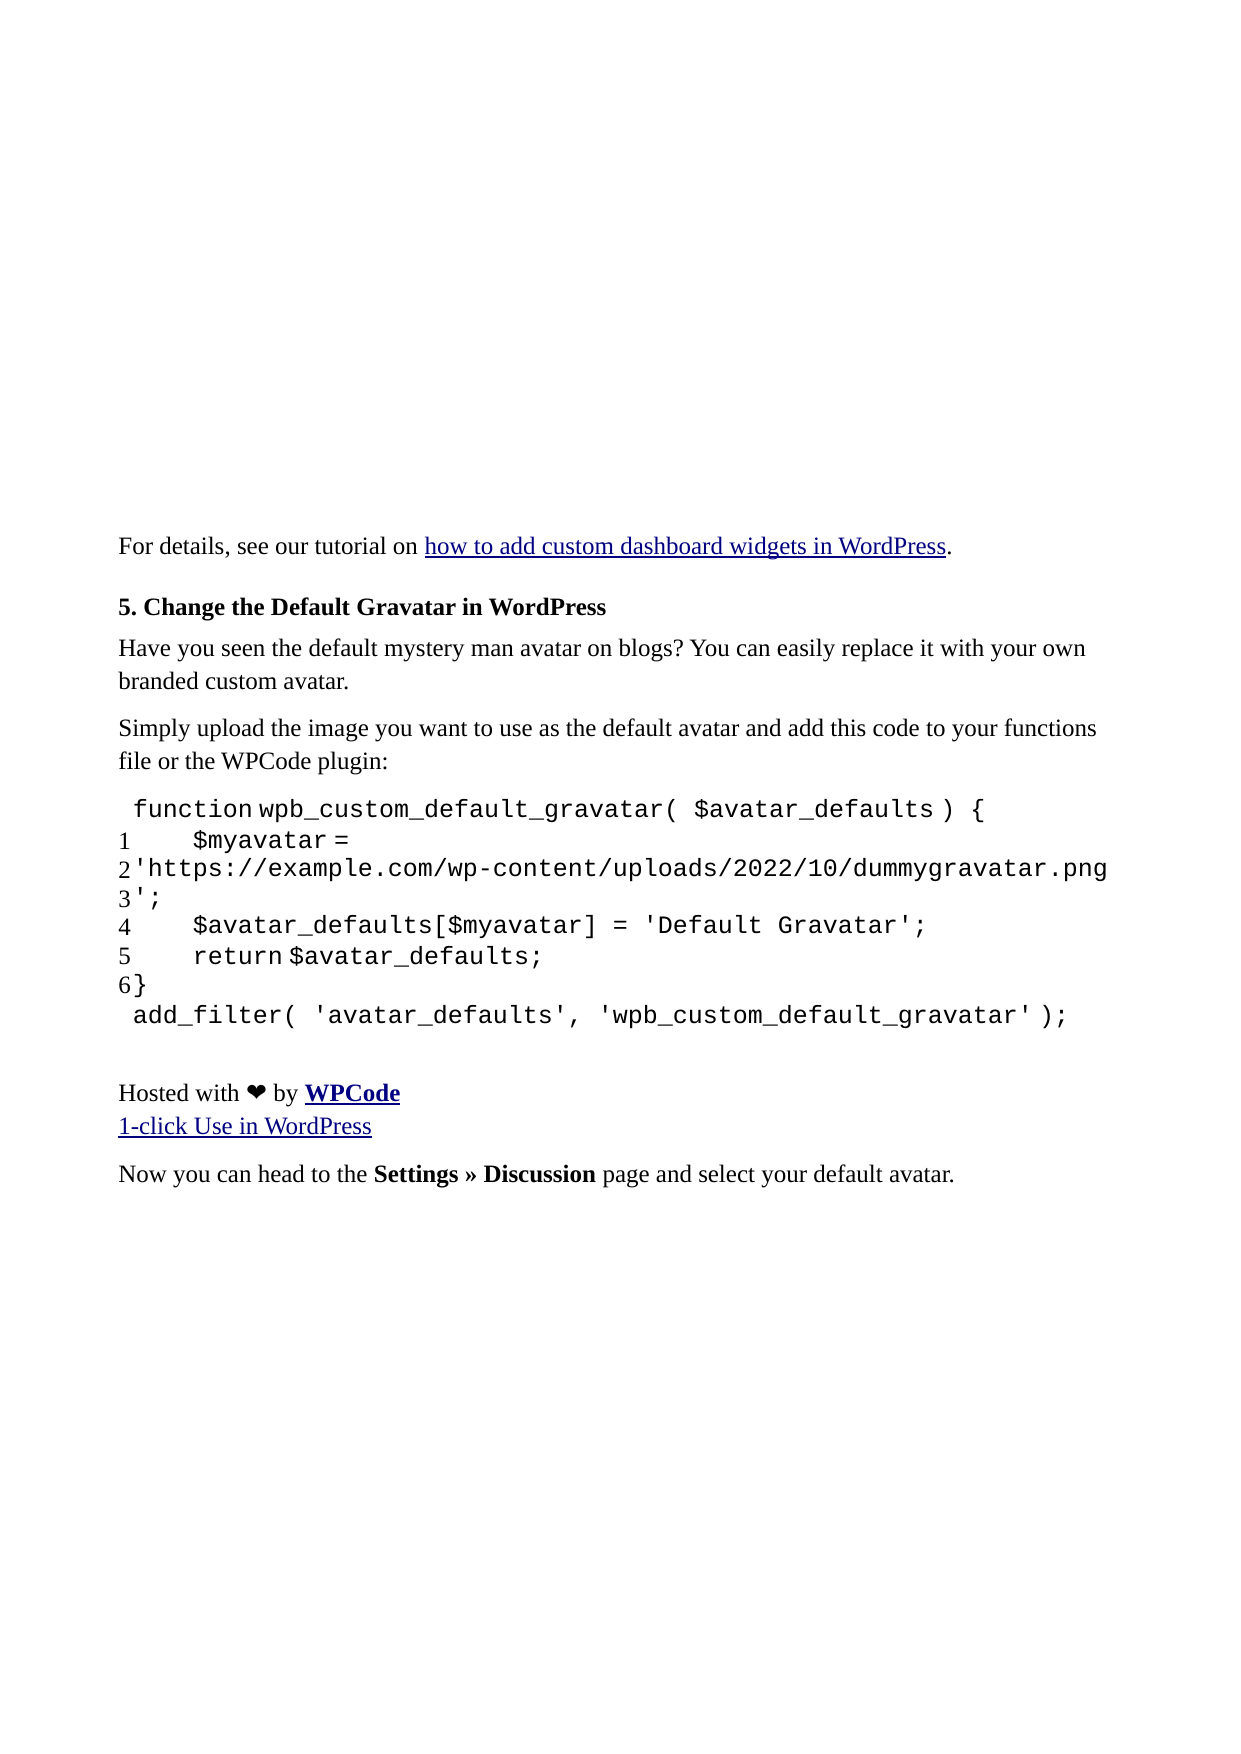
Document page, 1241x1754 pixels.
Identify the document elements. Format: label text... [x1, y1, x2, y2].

table_header 1 2 3 4 5 6 [118, 794, 133, 1031]
text Hosted with ❤️ by WPCode [118, 1078, 1122, 1107]
text Simply upload the image you want to use as the default avatar and add this code to your functions file or the WPCode plugin: [118, 713, 1122, 775]
text Now you can head to the Settings » Discussion page and select your default avatar. [118, 1159, 1122, 1188]
text 1-click Use in WordPress [118, 1111, 1122, 1140]
table_header function wpb_custom_default_gravatar( $avatar_defaults ) { $myavatar = 'https://example.com/wp-content/uploads/2022/10/dummygravatar.png'; $avatar_defaults[$myavatar] = 'Default Gravatar'; return $avatar_defaults; } add_filter( 'avatar_defaults', 'wpb_custom_default_gravatar' ); [133, 794, 1122, 1031]
text Have you seen the default mystery man avatar on blogs? You can easily replace it with your own branded custom avatar. [118, 633, 1122, 694]
text For details, see our tutorial on how to add custom dashboard widgets in WordPress. [118, 531, 1122, 560]
subtitle 5. Change the Default Gravatar in WordPress [118, 592, 1122, 620]
